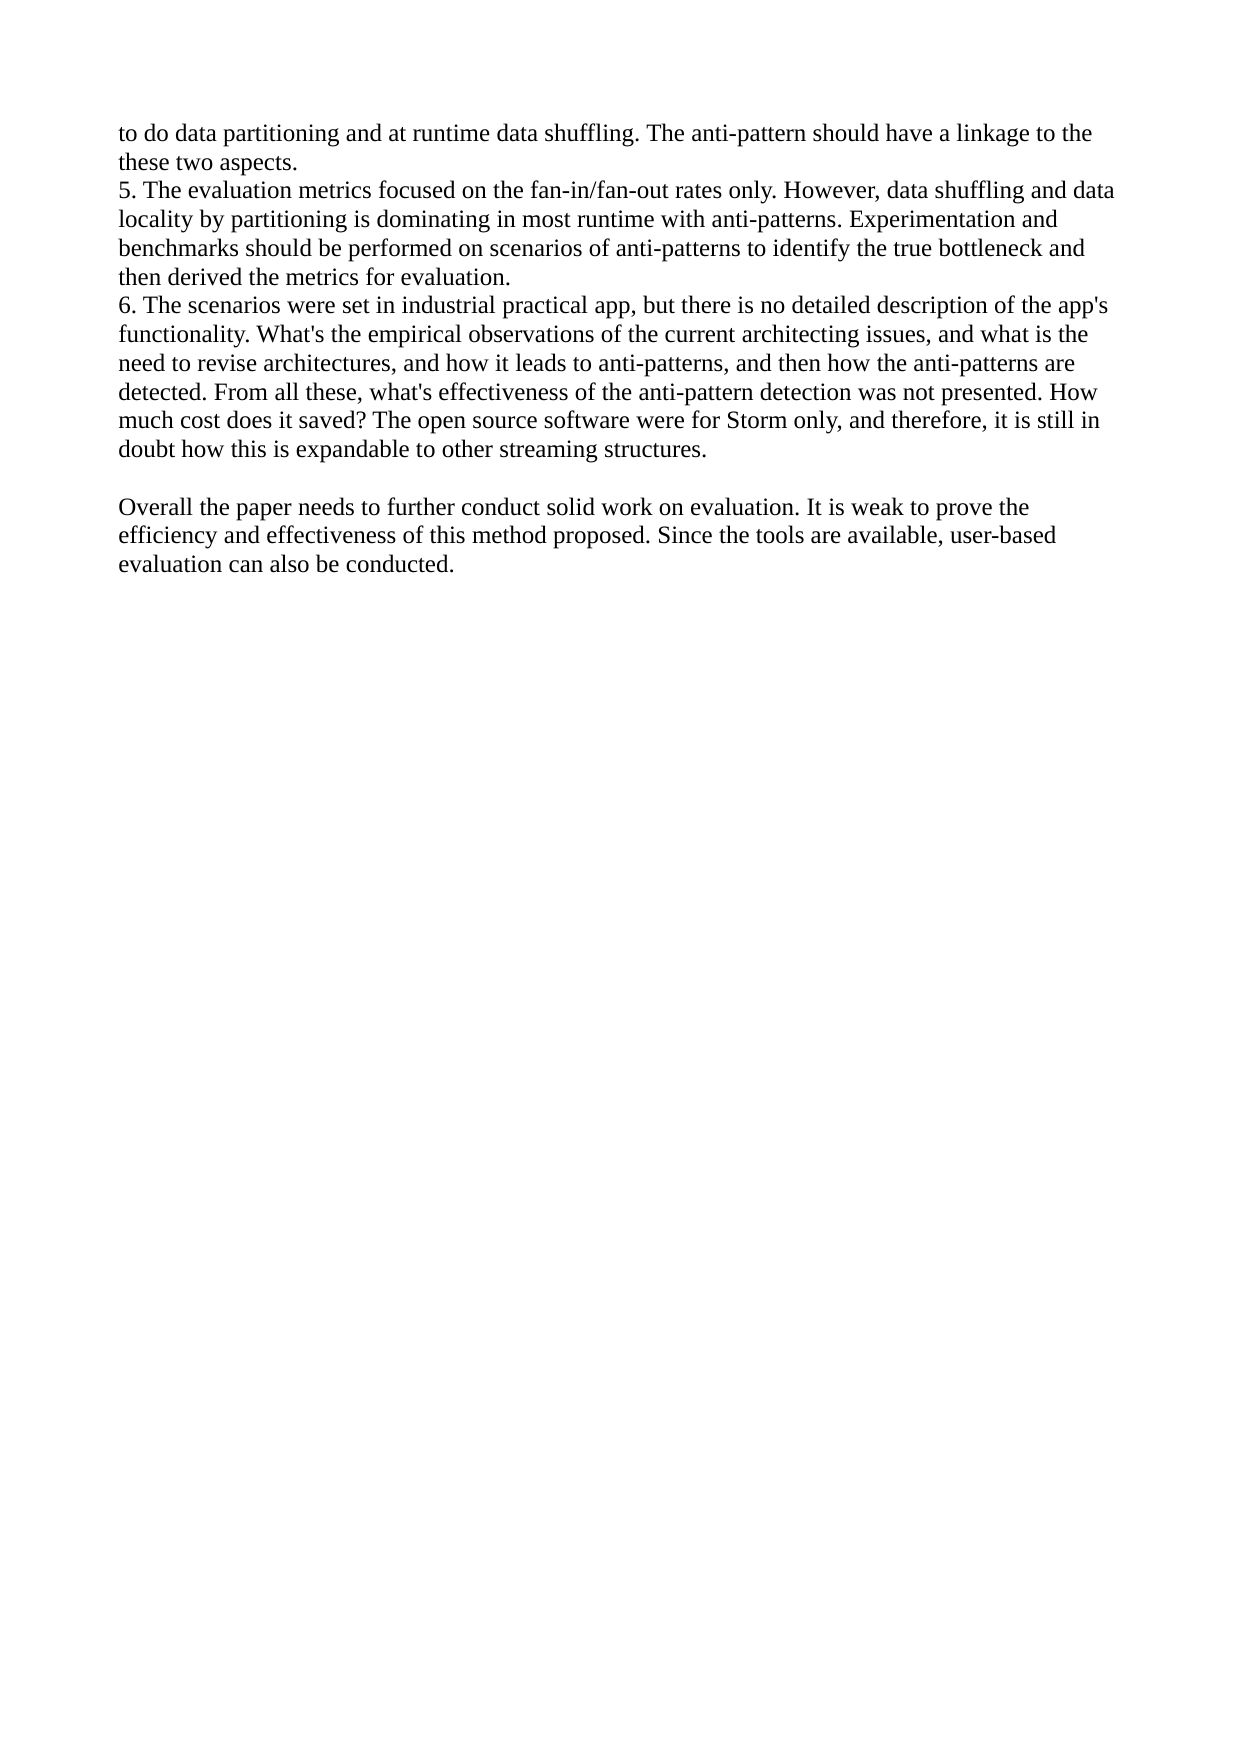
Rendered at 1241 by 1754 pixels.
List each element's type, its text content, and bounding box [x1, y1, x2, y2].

text 6. The scenarios were set in industrial practical app, but there is no detailed description of the app's functionality. What's the empirical observations of the current architecting issues, and what is the need to revise architectures, and how it leads to anti-patterns, and then how the anti-patterns are detected. From all these, what's effectiveness of the anti-pattern detection was not presented. How much cost does it saved? The open source software were for Storm only, and therefore, it is still in doubt how this is expandable to other streaming structures. [118, 291, 1122, 463]
text Overall the paper needs to further conduct solid work on evaluation. It is weak to prove the efficiency and effectiveness of this method proposed. Since the tools are available, user-based evaluation can also be conducted. [118, 492, 1122, 578]
text 5. The evaluation metrics focused on the fan-in/fan-out rates only. However, data shuffling and data locality by partitioning is dominating in most runtime with anti-patterns. Experimentation and benchmarks should be performed on scenarios of anti-patterns to identify the true bottleneck and then derived the metrics for evaluation. [118, 176, 1122, 291]
text to do data partitioning and at runtime data shuffling. The anti-pattern should have a linkage to the these two aspects. [118, 118, 1122, 176]
